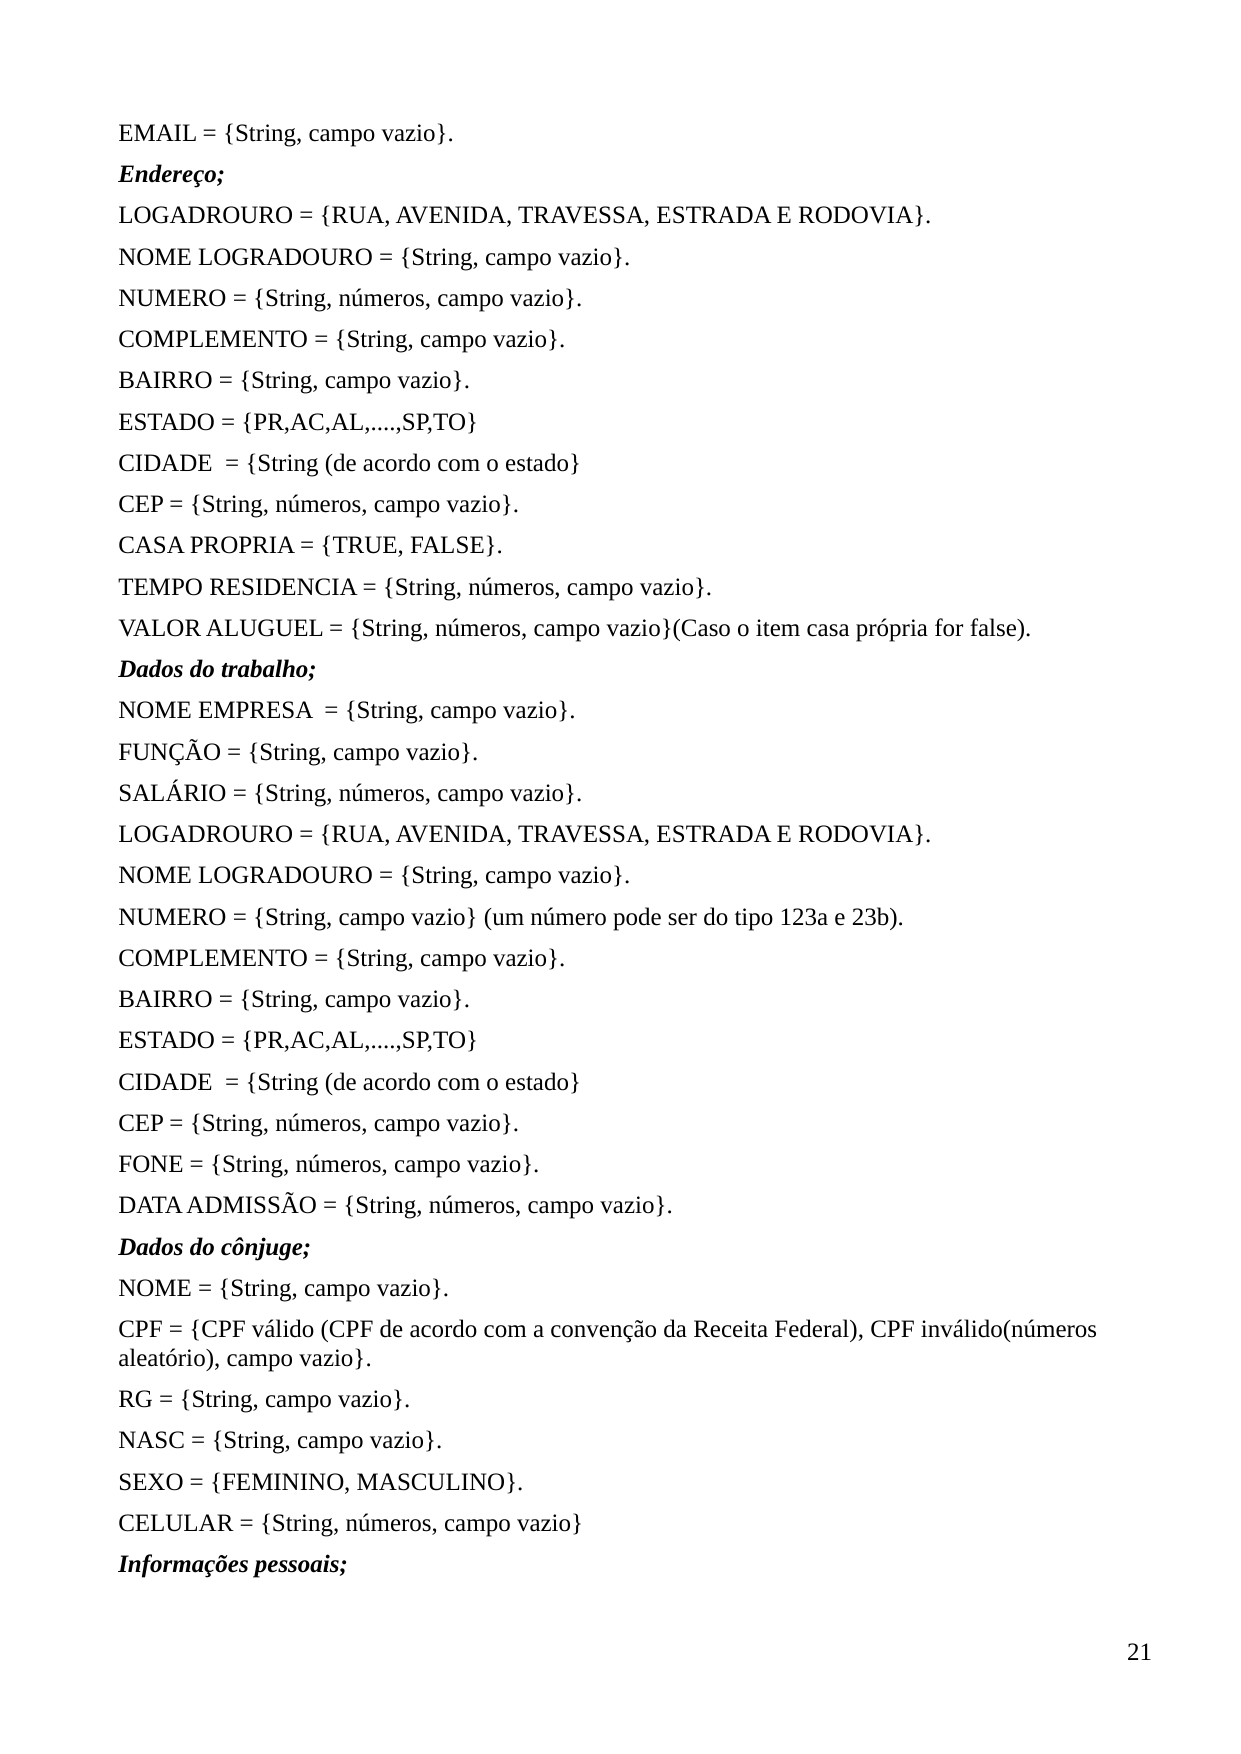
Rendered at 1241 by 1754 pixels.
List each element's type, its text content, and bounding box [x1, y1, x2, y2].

text LOGADROURO = {RUA, AVENIDA, TRAVESSA, ESTRADA E RODOVIA}. [118, 819, 1152, 848]
text Informações pessoais; [118, 1549, 1152, 1578]
text ESTADO = {PR,AC,AL,....,SP,TO} [118, 407, 1152, 436]
text Dados do trabalho; [118, 654, 1152, 683]
text CPF = {CPF válido (CPF de acordo com a convenção da Receita Federal), CPF inválido(números aleatório), campo vazio}. [118, 1314, 1152, 1372]
text RG = {String, campo vazio}. [118, 1384, 1152, 1413]
text NOME LOGRADOURO = {String, campo vazio}. [118, 861, 1152, 889]
text NOME = {String, campo vazio}. [118, 1273, 1152, 1302]
text SALÁRIO = {String, números, campo vazio}. [118, 778, 1152, 807]
text FUNÇÃO = {String, campo vazio}. [118, 737, 1152, 766]
text NOME LOGRADOURO = {String, campo vazio}. [118, 242, 1152, 271]
text Endereço; [118, 159, 1152, 188]
text VALOR ALUGUEL = {String, números, campo vazio}(Caso o item casa própria for false). [118, 613, 1152, 642]
text BAIRRO = {String, campo vazio}. [118, 366, 1152, 394]
text NASC = {String, campo vazio}. [118, 1426, 1152, 1454]
text CIDADE = {String (de acordo com o estado} [118, 448, 1152, 477]
text CEP = {String, números, campo vazio}. [118, 1108, 1152, 1137]
text COMPLEMENTO = {String, campo vazio}. [118, 943, 1152, 972]
text NOME EMPRESA = {String, campo vazio}. [118, 696, 1152, 724]
text CIDADE = {String (de acordo com o estado} [118, 1067, 1152, 1096]
text BAIRRO = {String, campo vazio}. [118, 984, 1152, 1013]
text FONE = {String, números, campo vazio}. [118, 1149, 1152, 1178]
text LOGADROURO = {RUA, AVENIDA, TRAVESSA, ESTRADA E RODOVIA}. [118, 201, 1152, 229]
text NUMERO = {String, números, campo vazio}. [118, 283, 1152, 312]
text Dados do cônjuge; [118, 1232, 1152, 1261]
text CASA PROPRIA = {TRUE, FALSE}. [118, 531, 1152, 559]
text SEXO = {FEMININO, MASCULINO}. [118, 1467, 1152, 1496]
text CELULAR = {String, números, campo vazio} [118, 1508, 1152, 1537]
text TEMPO RESIDENCIA = {String, números, campo vazio}. [118, 572, 1152, 601]
text COMPLEMENTO = {String, campo vazio}. [118, 324, 1152, 353]
text DATA ADMISSÃO = {String, números, campo vazio}. [118, 1191, 1152, 1219]
text ESTADO = {PR,AC,AL,....,SP,TO} [118, 1026, 1152, 1054]
text NUMERO = {String, campo vazio} (um número pode ser do tipo 123a e 23b). [118, 902, 1152, 931]
text EMAIL = {String, campo vazio}. [118, 118, 1152, 147]
text CEP = {String, números, campo vazio}. [118, 489, 1152, 518]
